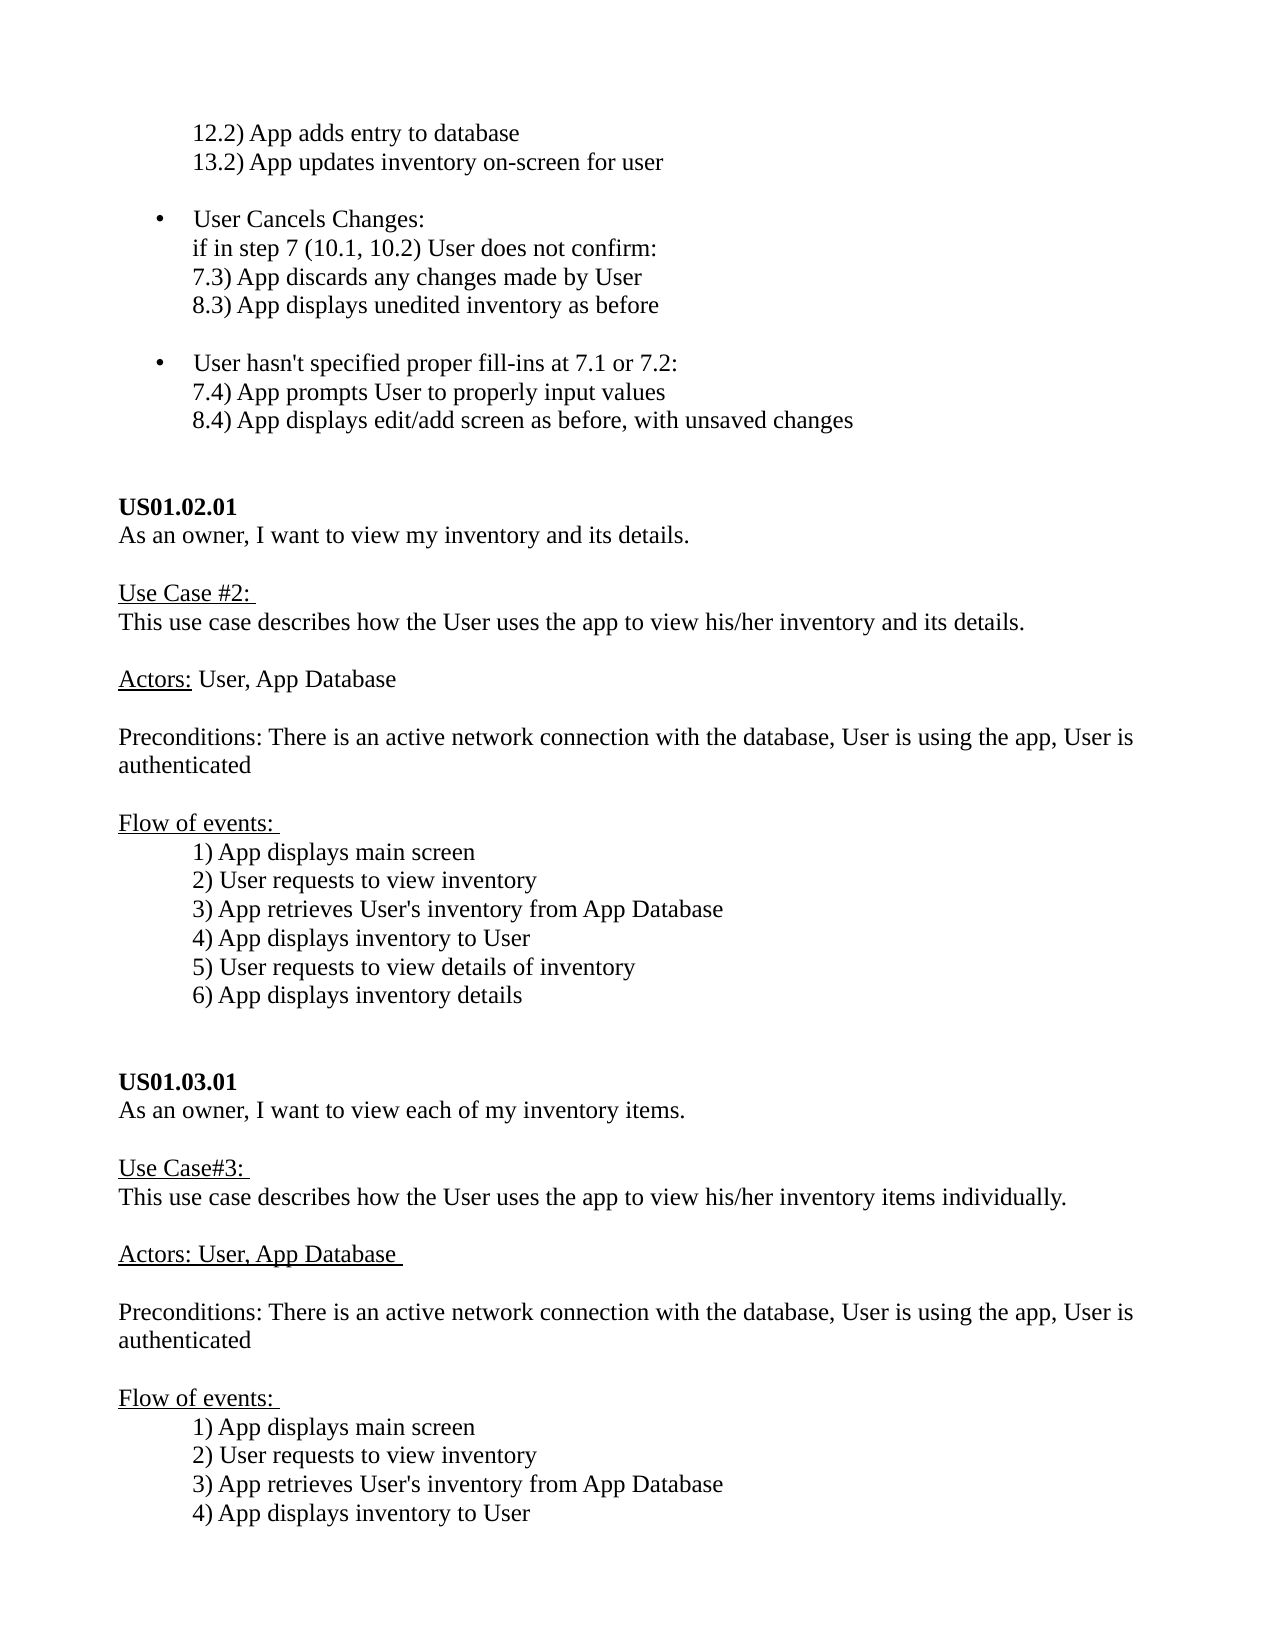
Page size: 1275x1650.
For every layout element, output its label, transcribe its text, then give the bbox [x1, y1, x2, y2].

text 7.4) App prompts User to properly input values [118, 377, 1157, 406]
text US01.02.01 [118, 492, 1157, 521]
list User hasn't specified proper fill-ins at 7.1 or 7.2: [156, 348, 1157, 377]
text 5) User requests to view details of inventory [118, 952, 1157, 981]
text 2) User requests to view inventory [118, 1441, 1157, 1469]
text 8.3) App displays unedited inventory as before [118, 291, 1157, 319]
text Preconditions: There is an active network connection with the database, User is using the app, User is authenticated [118, 722, 1157, 779]
text 4) App displays inventory to User [118, 923, 1157, 952]
text Flow of events: [118, 1383, 1157, 1412]
text US01.03.01 [118, 1067, 1157, 1096]
text 3) App retrieves User's inventory from App Database [118, 894, 1157, 923]
text As an owner, I want to view each of my inventory items. [118, 1096, 1157, 1124]
list User Cancels Changes: [156, 204, 1157, 233]
text 12.2) App adds entry to database [118, 118, 1157, 147]
text This use case describes how the User uses the app to view his/her inventory items individually. [118, 1182, 1157, 1211]
text Actors: User, App Database [118, 664, 1157, 693]
text 6) App displays inventory details [118, 981, 1157, 1009]
text Use Case #2: [118, 578, 1157, 607]
text Preconditions: There is an active network connection with the database, User is using the app, User is authenticated [118, 1297, 1157, 1354]
text 7.3) App discards any changes made by User [118, 262, 1157, 291]
text 2) User requests to view inventory [118, 866, 1157, 894]
text Actors: User, App Database [118, 1239, 1157, 1268]
text 1) App displays main screen [118, 1412, 1157, 1441]
text Use Case#3: [118, 1153, 1157, 1182]
text This use case describes how the User uses the app to view his/her inventory and its details. [118, 607, 1157, 636]
text 8.4) App displays edit/add screen as before, with unsaved changes [118, 406, 1157, 434]
text As an owner, I want to view my inventory and its details. [118, 521, 1157, 549]
text 13.2) App updates inventory on-screen for user [118, 147, 1157, 176]
text if in step 7 (10.1, 10.2) User does not confirm: [118, 233, 1157, 262]
text 1) App displays main screen [118, 837, 1157, 866]
text 3) App retrieves User's inventory from App Database [118, 1469, 1157, 1498]
text 4) App displays inventory to User [118, 1498, 1157, 1527]
text Flow of events: [118, 808, 1157, 837]
